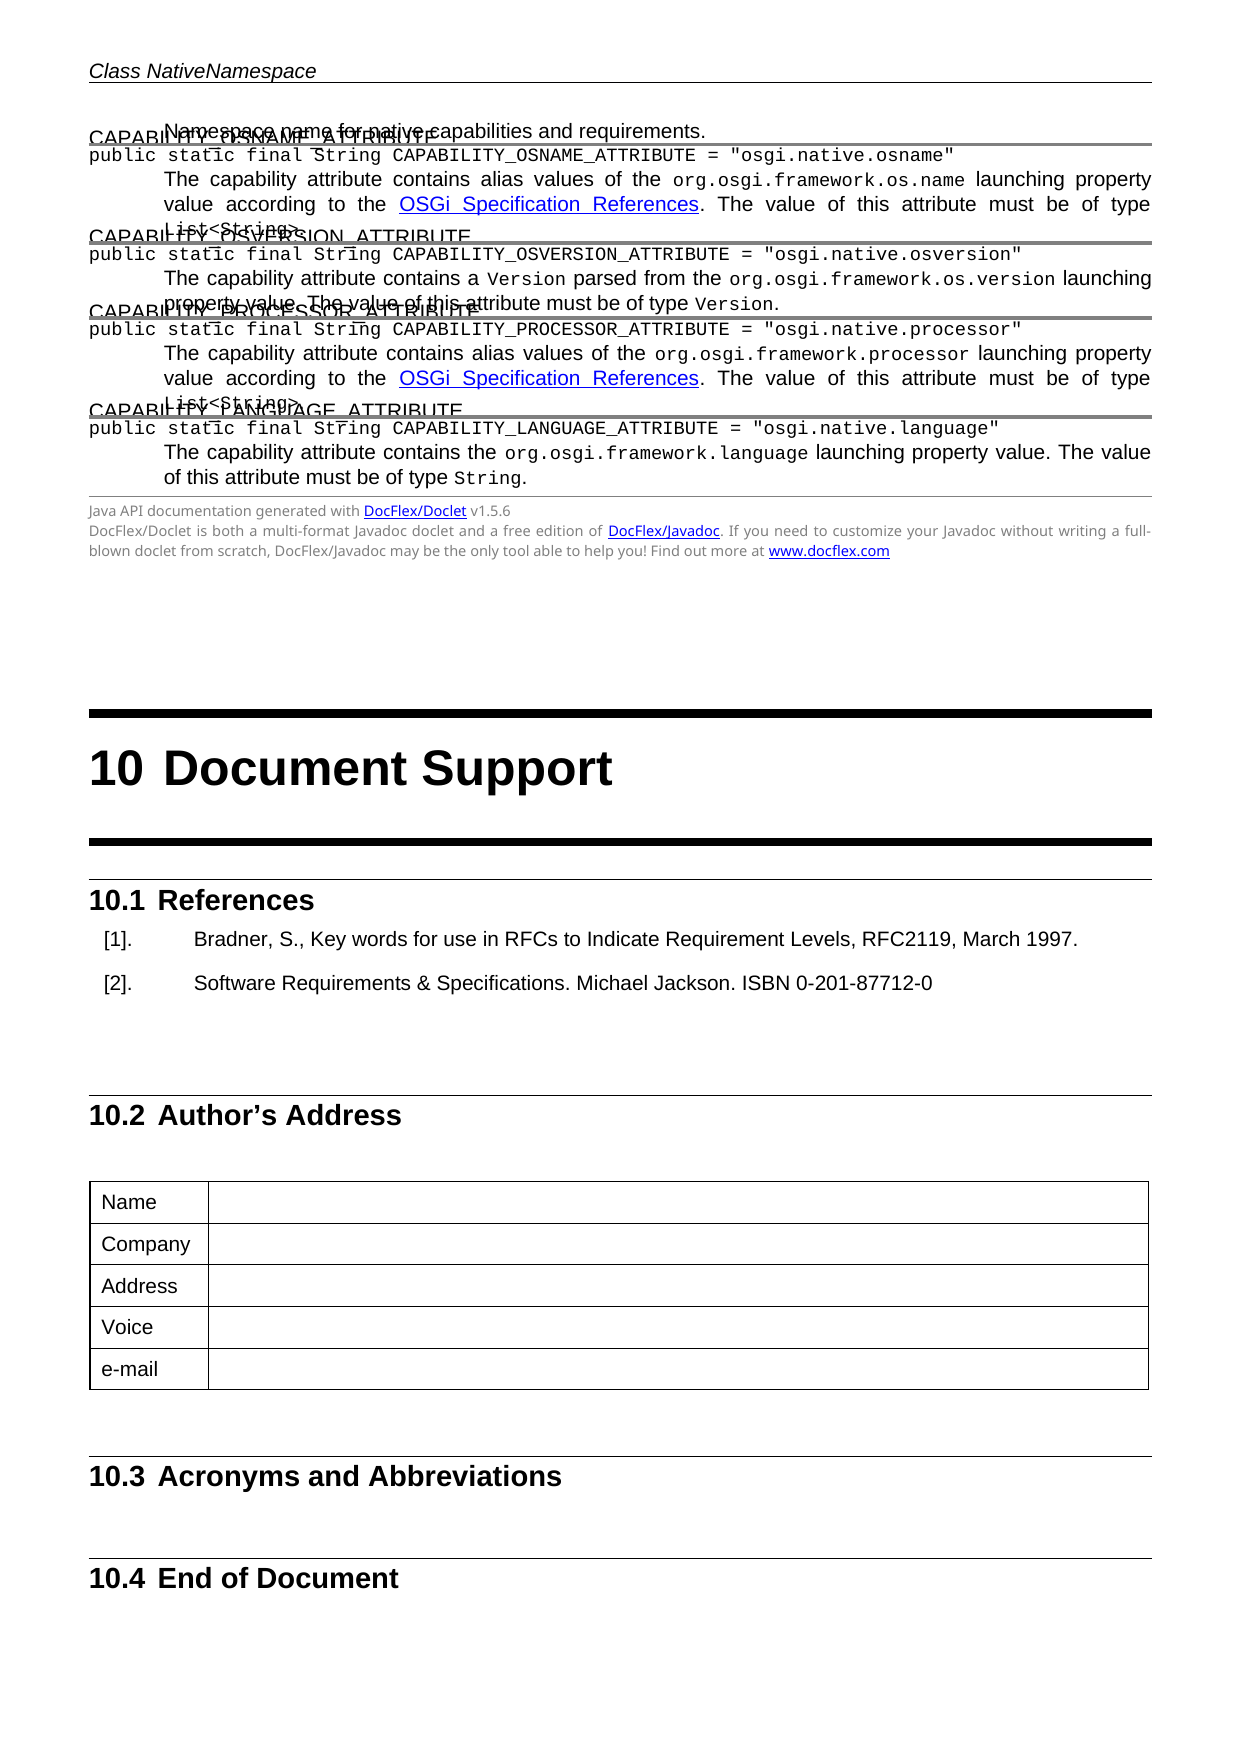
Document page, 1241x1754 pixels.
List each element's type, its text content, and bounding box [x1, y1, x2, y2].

subtitle Acronyms and Abbreviations [88, 1457, 1152, 1492]
table_cell Address [91, 1265, 208, 1306]
table_header Name [91, 1182, 208, 1222]
text The capability attribute contains alias values of the org.osgi.framework.os.name launching property value according to the OSGi Specification References. The value of this attribute must be of type List<String>. [163, 167, 1152, 241]
table_cell Company [91, 1224, 208, 1264]
text Java API documentation generated with DocFlex/Doclet v1.5.6 [88, 497, 1152, 521]
table_cell [209, 1265, 1148, 1306]
list Bradner, S., Key words for use in RFCs to Indicate Requirement Levels, RFC2119, March 1997. [103, 926, 1152, 950]
table_cell [209, 1307, 1148, 1347]
subtitle Author’s Address [88, 1096, 1152, 1132]
subtitle Document Support [88, 710, 1152, 846]
text The capability attribute contains alias values of the org.osgi.framework.processor launching property value according to the OSGi Specification References. The value of this attribute must be of type List<String>. [163, 341, 1152, 415]
table_cell e-mail [91, 1349, 208, 1389]
table_cell Voice [91, 1307, 208, 1347]
table_cell [209, 1349, 1148, 1389]
text Namespace name for native capabilities and requirements. [163, 118, 1152, 142]
text The capability attribute contains a Version parsed from the org.osgi.framework.os.version launching property value. The value of this attribute must be of type Version. [163, 266, 1152, 316]
table_header [209, 1182, 1148, 1222]
text The capability attribute contains the org.osgi.framework.language launching property value. The value of this attribute must be of type String. [163, 440, 1152, 490]
subtitle End of Document [88, 1559, 1152, 1595]
table_cell [209, 1224, 1148, 1264]
text public static final String CAPABILITY_PROCESSOR_ATTRIBUTE = "osgi.native.processor" [88, 320, 1152, 341]
text public static final String CAPABILITY_OSVERSION_ATTRIBUTE = "osgi.native.osversion" [88, 245, 1152, 266]
text public static final String CAPABILITY_LANGUAGE_ATTRIBUTE = "osgi.native.language" [88, 419, 1152, 440]
subtitle References [88, 880, 1152, 916]
text public static final String CAPABILITY_OSNAME_ATTRIBUTE = "osgi.native.osname" [88, 146, 1152, 167]
text DocFlex/Doclet is both a multi-format Javadoc doclet and a free edition of DocFlex/Javadoc. If you need to customize your Javadoc without writing a full-blown doclet from scratch, DocFlex/Javadoc may be the only tool able to help you! Find out more at www.docflex.com [88, 521, 1152, 560]
list Software Requirements & Specifications. Michael Jackson. ISBN 0-201-87712-0 [103, 971, 1152, 995]
